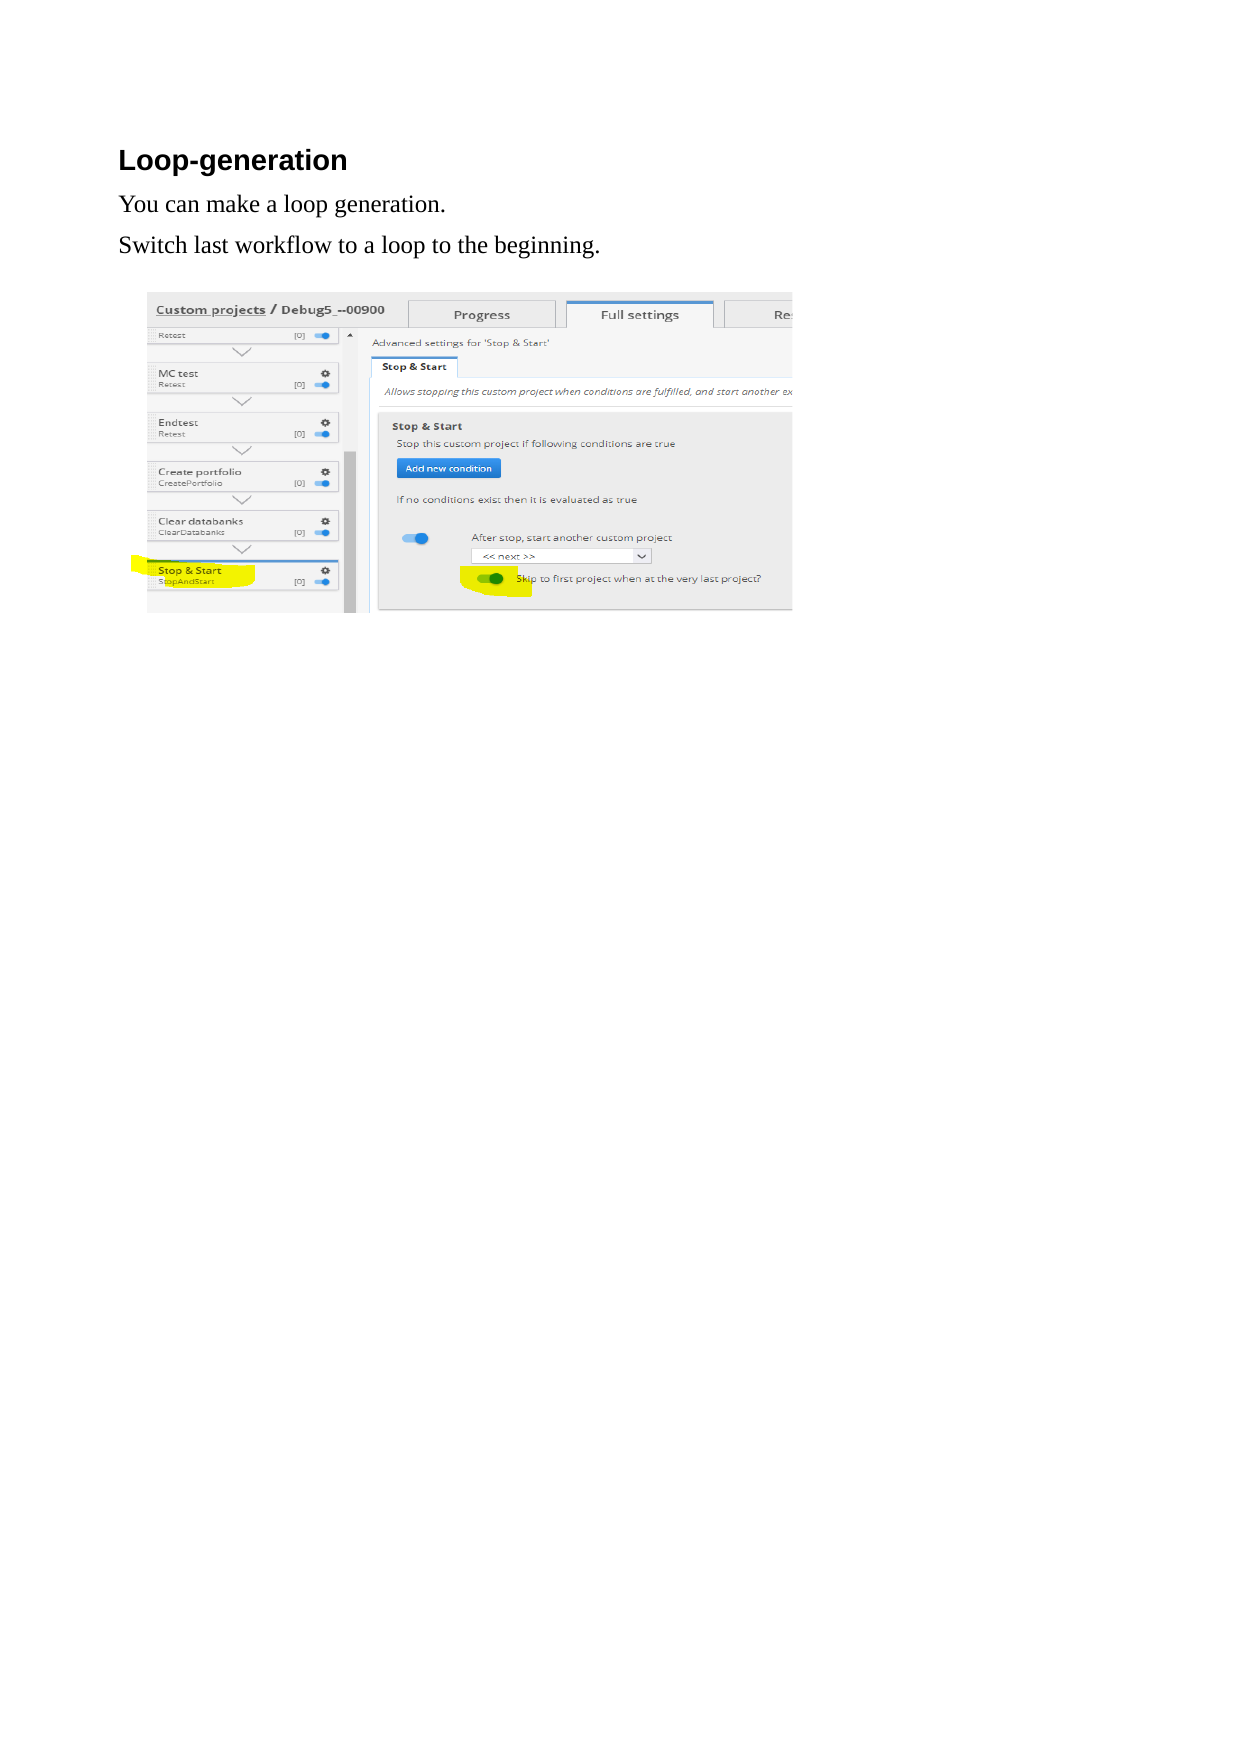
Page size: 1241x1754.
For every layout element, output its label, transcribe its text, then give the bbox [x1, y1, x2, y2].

text Switch last workflow to a loop to the beginning. [118, 230, 1122, 259]
text You can make a loop generation. [118, 189, 1122, 218]
picture [131, 292, 793, 613]
subtitle Loop-generation [118, 143, 1122, 177]
